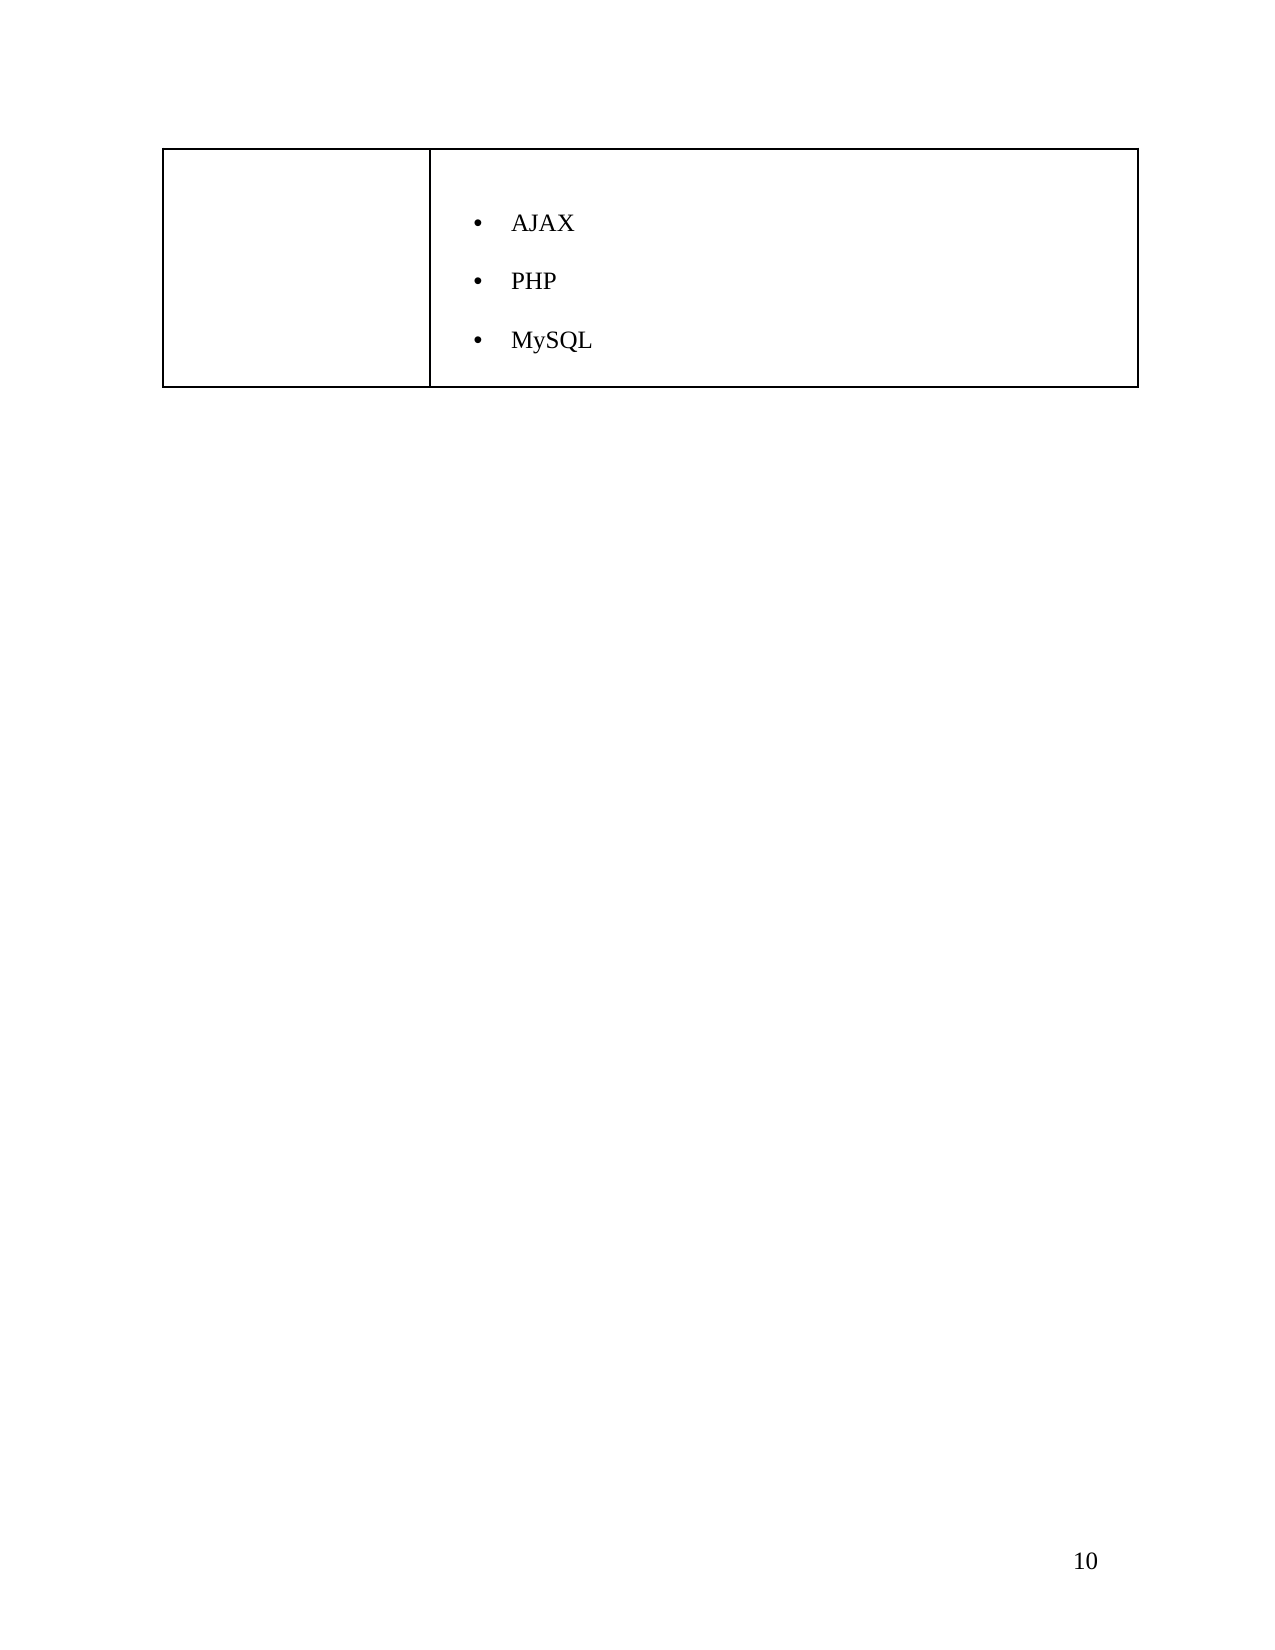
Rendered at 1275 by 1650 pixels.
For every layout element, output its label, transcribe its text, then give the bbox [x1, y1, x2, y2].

table_cell JQuery AJAX PHP MySQL [431, 150, 1137, 386]
table_cell [164, 150, 429, 386]
